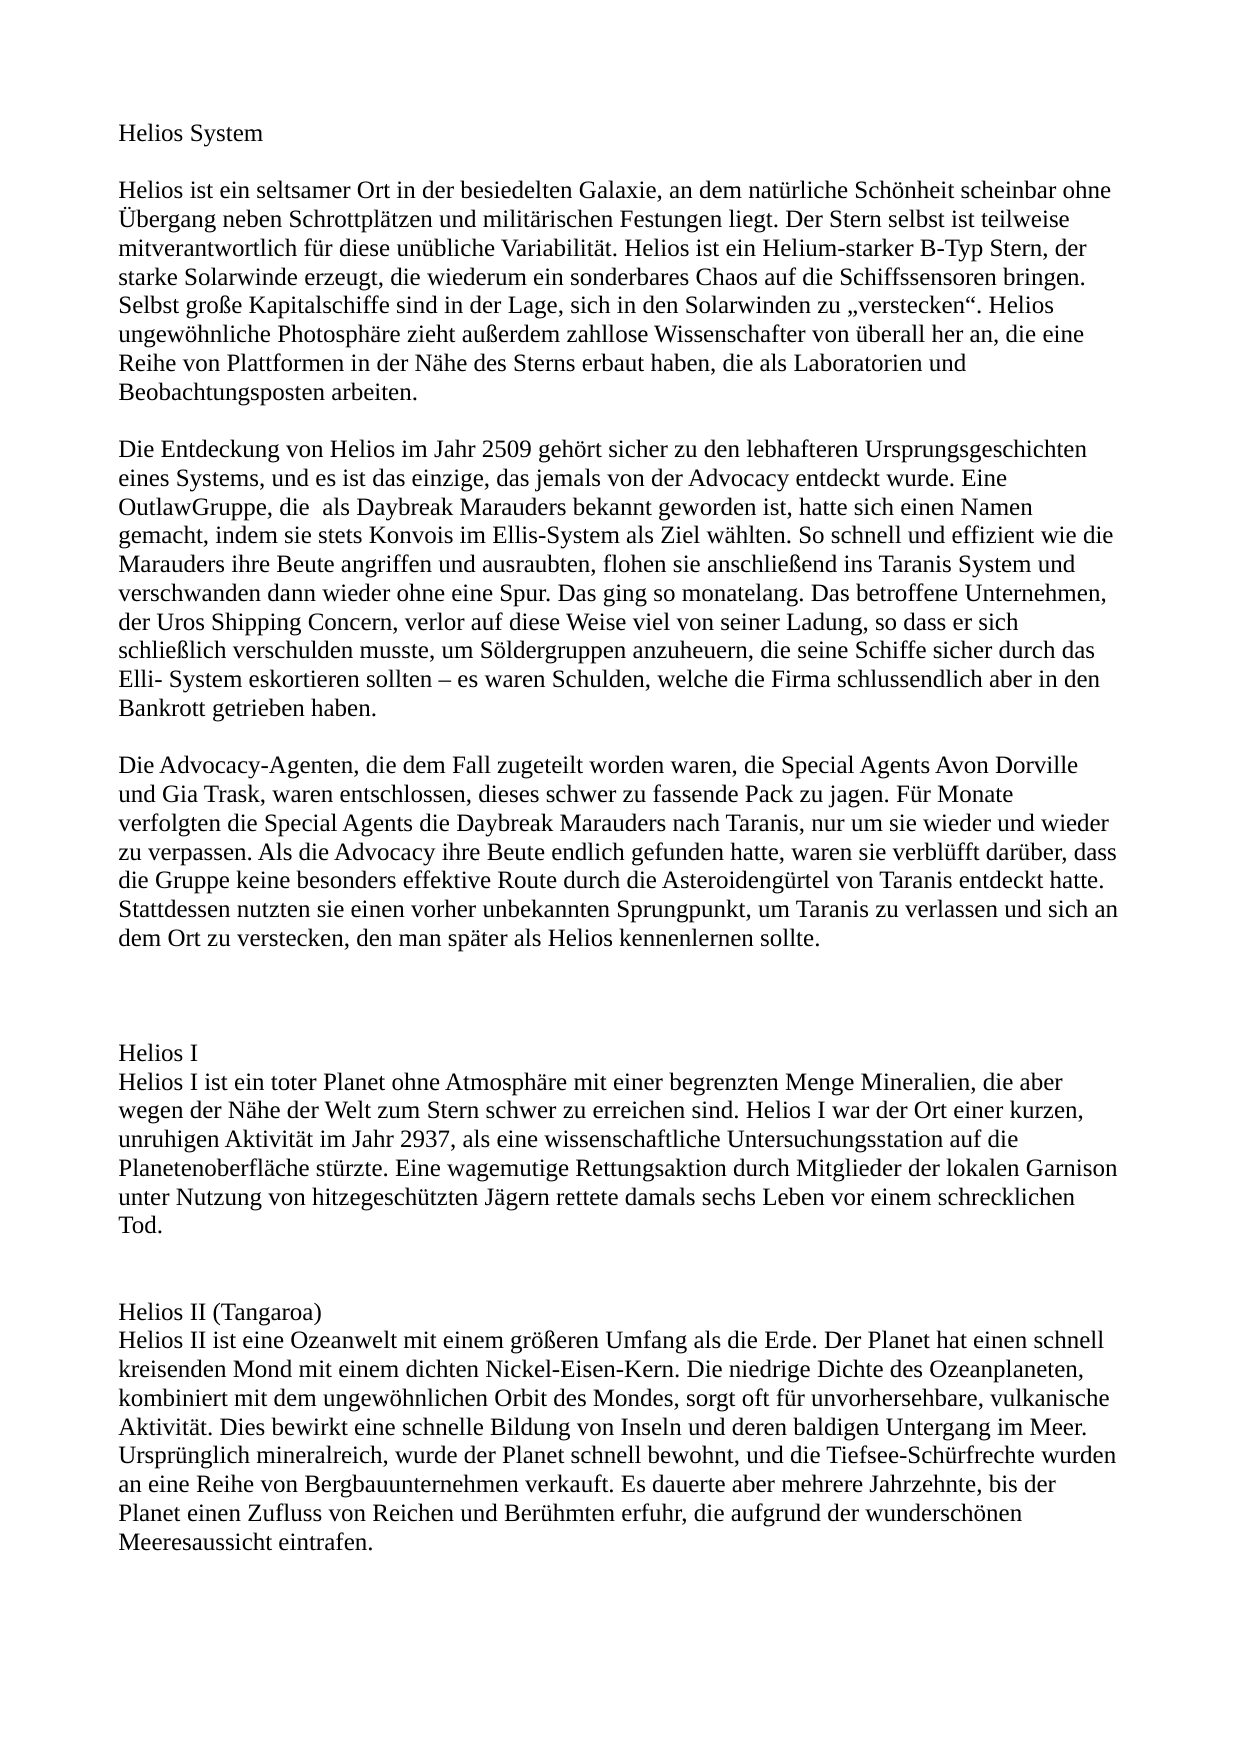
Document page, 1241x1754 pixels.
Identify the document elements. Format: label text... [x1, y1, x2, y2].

text Die Entdeckung von Helios im Jahr 2509 gehört sicher zu den lebhafteren Ursprungsgeschichten eines Systems, und es ist das einzige, das jemals von der Advocacy entdeckt wurde. Eine OutlawGruppe, die als Daybreak Marauders bekannt geworden ist, hatte sich einen Namen gemacht, indem sie stets Konvois im Ellis-System als Ziel wählten. So schnell und effizient wie die Marauders ihre Beute angriffen und ausraubten, flohen sie anschließend ins Taranis System und verschwanden dann wieder ohne eine Spur. Das ging so monatelang. Das betroffene Unternehmen, der Uros Shipping Concern, verlor auf diese Weise viel von seiner Ladung, so dass er sich schließlich verschulden musste, um Söldergruppen anzuheuern, die seine Schiffe sicher durch das Elli- System eskortieren sollten – es waren Schulden, welche die Firma schlussendlich aber in den Bankrott getrieben haben. [118, 434, 1122, 722]
text Helios II ist eine Ozeanwelt mit einem größeren Umfang als die Erde. Der Planet hat einen schnell kreisenden Mond mit einem dichten Nickel-Eisen-Kern. Die niedrige Dichte des Ozeanplaneten, kombiniert mit dem ungewöhnlichen Orbit des Mondes, sorgt oft für unvorhersehbare, vulkanische Aktivität. Dies bewirkt eine schnelle Bildung von Inseln und deren baldigen Untergang im Meer. Ursprünglich mineralreich, wurde der Planet schnell bewohnt, und die Tiefsee-Schürfrechte wurden an eine Reihe von Bergbauunternehmen verkauft. Es dauerte aber mehrere Jahrzehnte, bis der Planet einen Zufluss von Reichen und Berühmten erfuhr, die aufgrund der wunderschönen Meeresaussicht eintrafen. [118, 1326, 1122, 1556]
text Helios System [118, 118, 1122, 147]
text Helios ist ein seltsamer Ort in der besiedelten Galaxie, an dem natürliche Schönheit scheinbar ohne Übergang neben Schrottplätzen und militärischen Festungen liegt. Der Stern selbst ist teilweise mitverantwortlich für diese unübliche Variabilität. Helios ist ein Helium-starker B-Typ Stern, der starke Solarwinde erzeugt, die wiederum ein sonderbares Chaos auf die Schiffssensoren bringen. Selbst große Kapitalschiffe sind in der Lage, sich in den Solarwinden zu „verstecken“. Helios ungewöhnliche Photosphäre zieht außerdem zahllose Wissenschafter von überall her an, die eine Reihe von Plattformen in der Nähe des Sterns erbaut haben, die als Laboratorien und Beobachtungsposten arbeiten. [118, 176, 1122, 406]
text Die Advocacy-Agenten, die dem Fall zugeteilt worden waren, die Special Agents Avon Dorville und Gia Trask, waren entschlossen, dieses schwer zu fassende Pack zu jagen. Für Monate verfolgten die Special Agents die Daybreak Marauders nach Taranis, nur um sie wieder und wieder zu verpassen. Als die Advocacy ihre Beute endlich gefunden hatte, waren sie verblüfft darüber, dass die Gruppe keine besonders effektive Route durch die Asteroidengürtel von Taranis entdeckt hatte. Stattdessen nutzten sie einen vorher unbekannten Sprungpunkt, um Taranis zu verlassen und sich an dem Ort zu verstecken, den man später als Helios kennenlernen sollte. [118, 751, 1122, 952]
text Helios I [118, 1038, 1122, 1067]
text Helios I ist ein toter Planet ohne Atmosphäre mit einer begrenzten Menge Mineralien, die aber wegen der Nähe der Welt zum Stern schwer zu erreichen sind. Helios I war der Ort einer kurzen, unruhigen Aktivität im Jahr 2937, als eine wissenschaftliche Untersuchungsstation auf die Planetenoberfläche stürzte. Eine wagemutige Rettungsaktion durch Mitglieder der lokalen Garnison unter Nutzung von hitzegeschützten Jägern rettete damals sechs Leben vor einem schrecklichen Tod. [118, 1067, 1122, 1239]
text Helios II (Tangaroa) [118, 1297, 1122, 1326]
